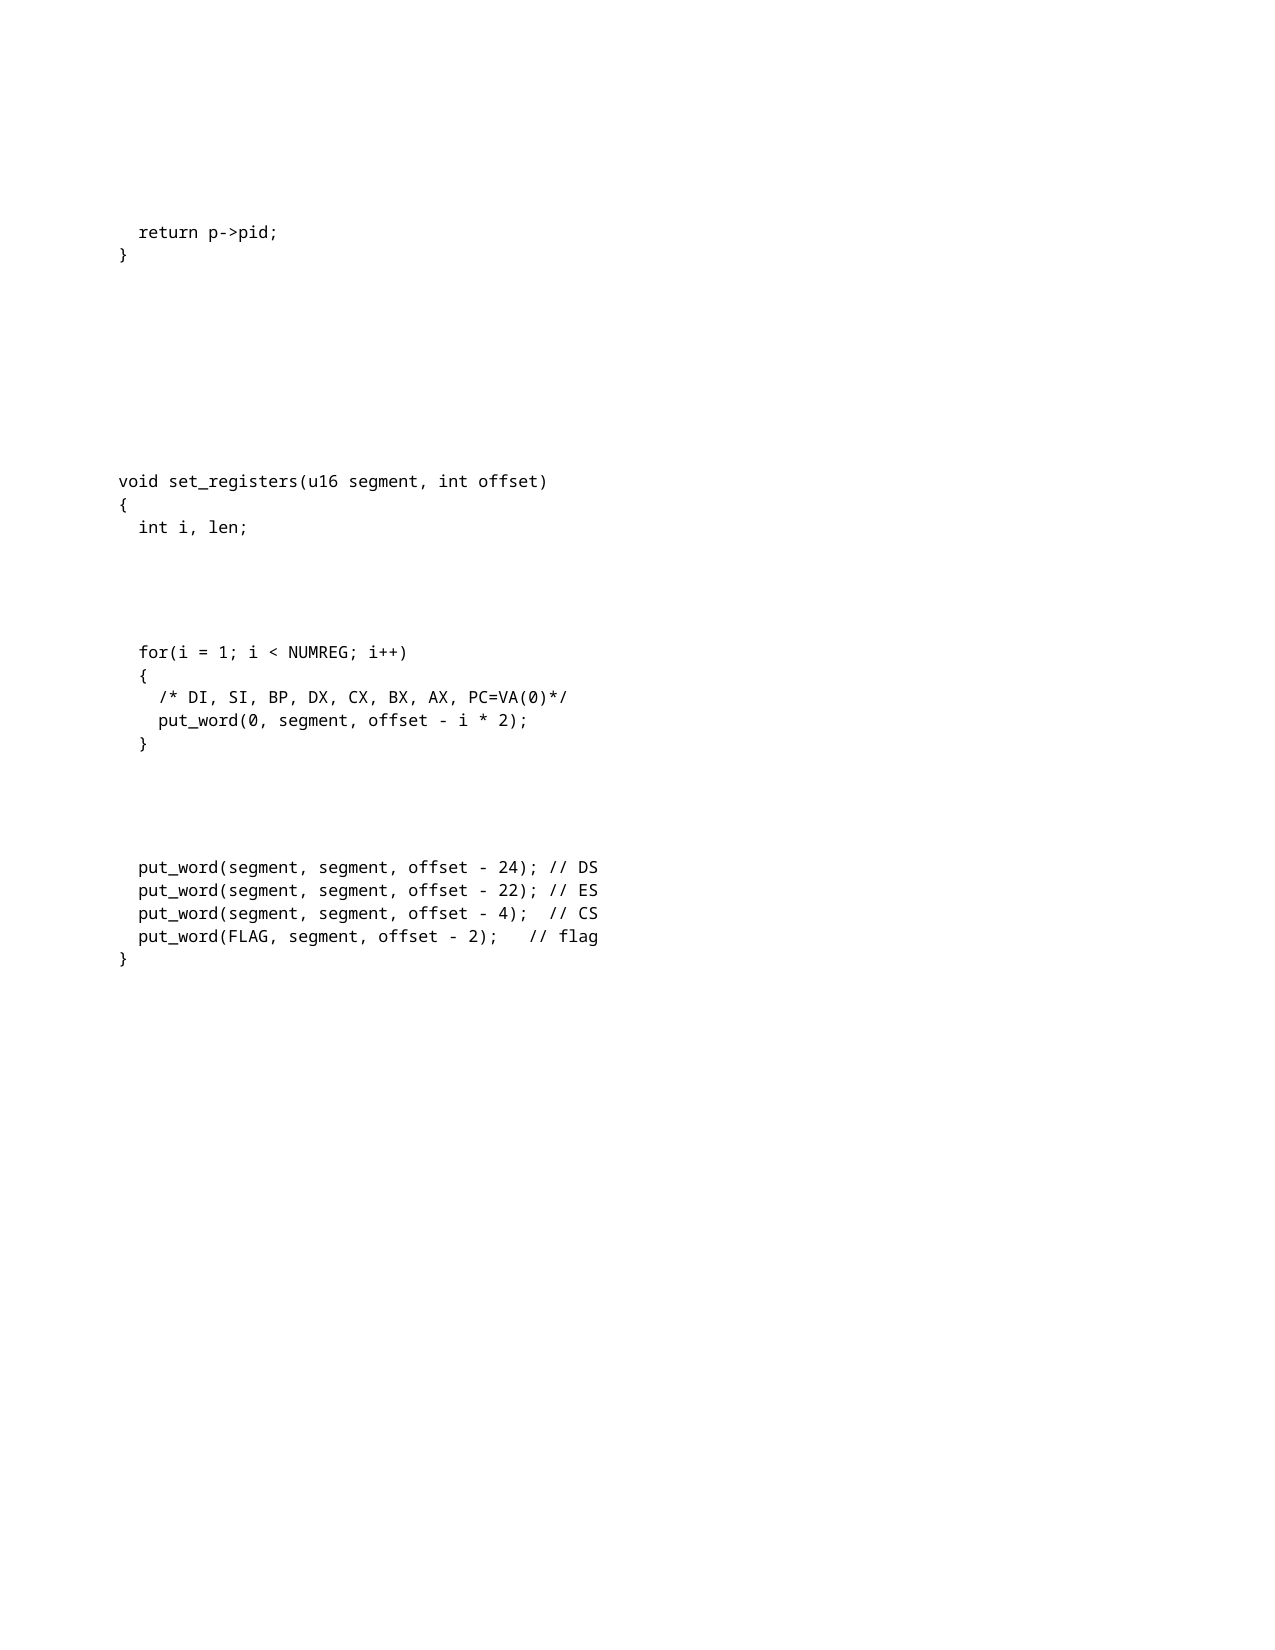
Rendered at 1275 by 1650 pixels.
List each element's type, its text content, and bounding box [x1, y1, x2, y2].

text /* DI, SI, BP, DX, CX, BX, AX, PC=VA(0)*/ [118, 686, 1157, 708]
text put_word(segment, segment, offset - 24); // DS [118, 856, 1157, 879]
text put_word(segment, segment, offset - 4); // CS [118, 902, 1157, 924]
text return p->pid; [118, 220, 1157, 243]
text for(i = 1; i < NUMREG; i++) [118, 640, 1157, 663]
text } [118, 947, 1157, 970]
text { [118, 663, 1157, 686]
text void set_registers(u16 segment, int offset) [118, 470, 1157, 493]
text { [118, 493, 1157, 516]
text } [118, 731, 1157, 754]
text } [118, 243, 1157, 266]
text put_word(0, segment, offset - i * 2); [118, 708, 1157, 731]
text int i, len; [118, 516, 1157, 538]
text put_word(FLAG, segment, offset - 2); // flag [118, 924, 1157, 947]
text put_word(segment, segment, offset - 22); // ES [118, 879, 1157, 902]
